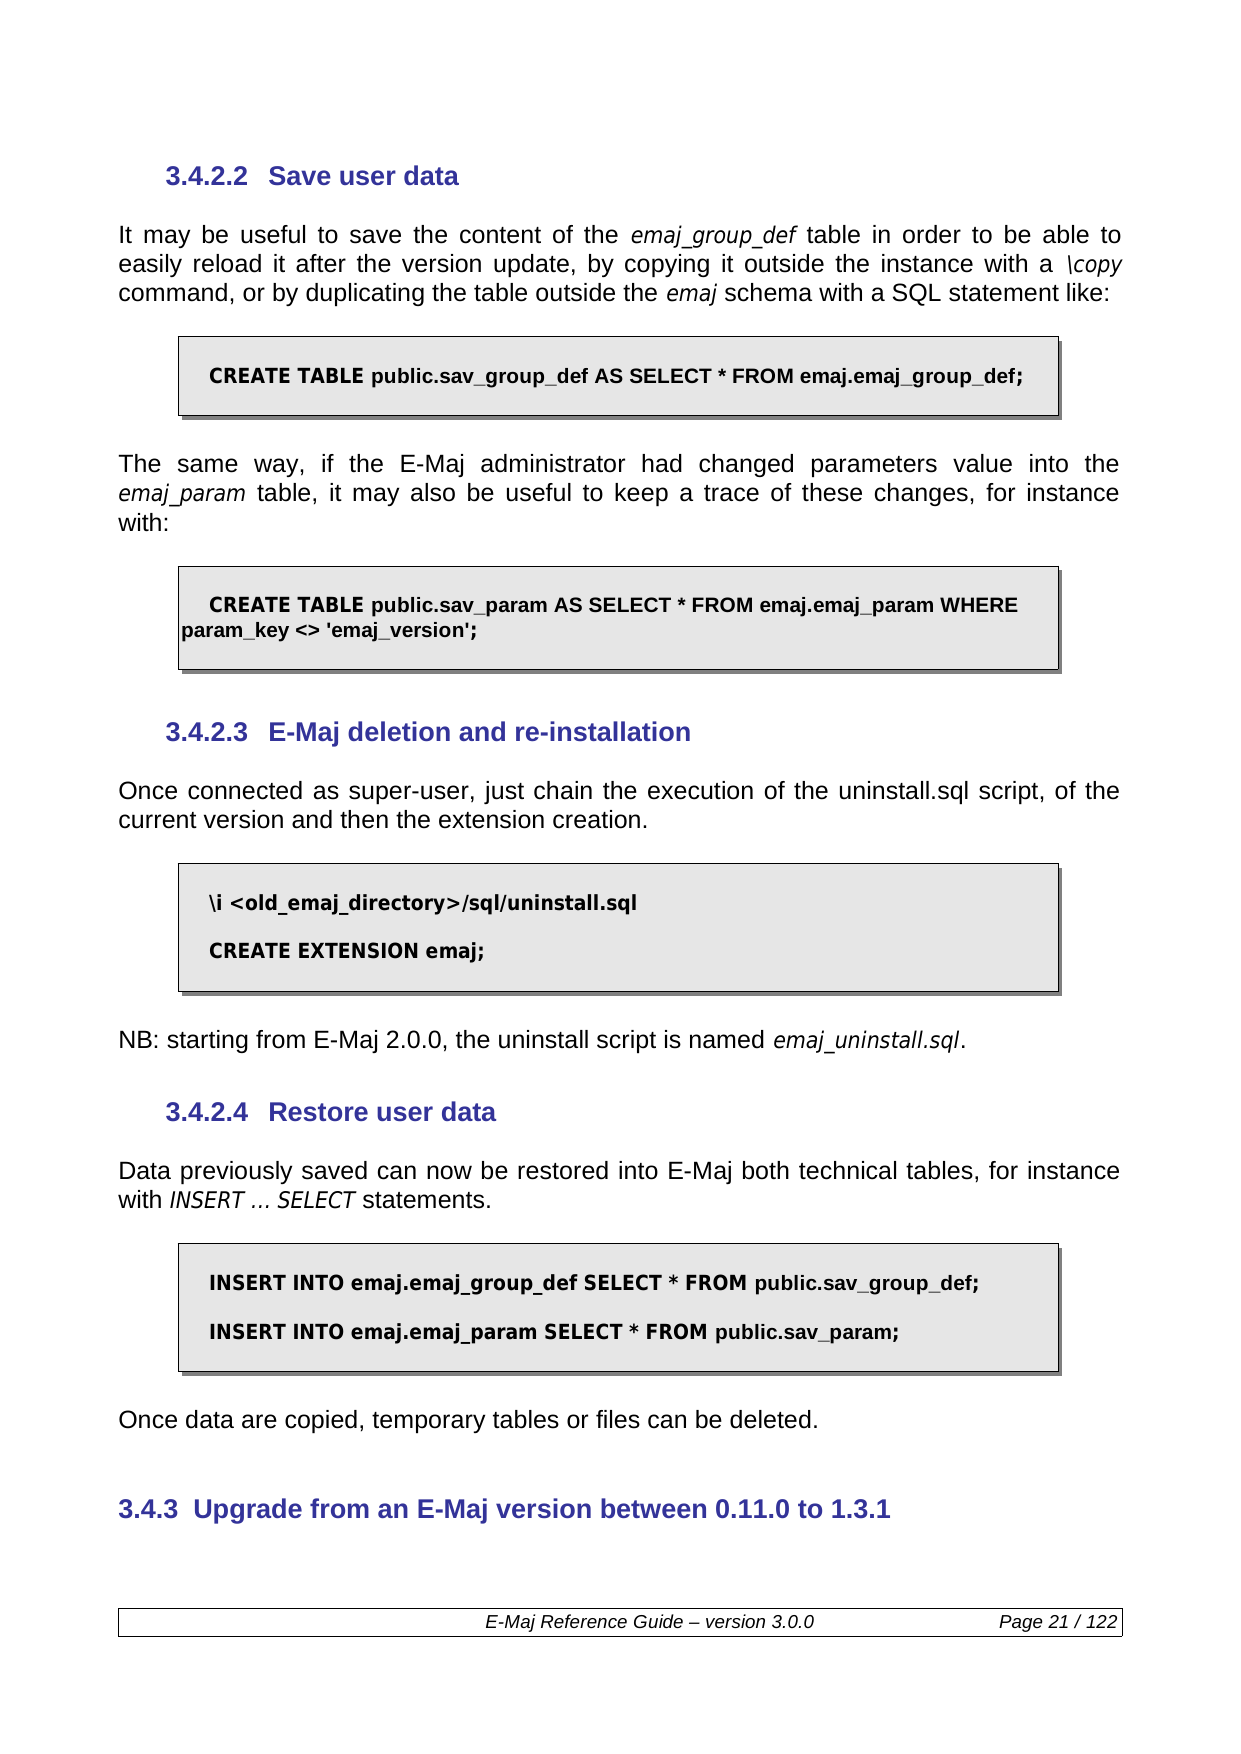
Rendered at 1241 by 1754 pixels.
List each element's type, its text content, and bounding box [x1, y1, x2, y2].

text \i <old_emaj_directory>/sql/uninstall.sql [179, 887, 1058, 912]
text The same way, if the E-Maj administrator had changed parameters value into the emaj_param table, it may also be useful to keep a trace of these changes, for instance with: [118, 449, 1122, 536]
text It may be useful to save the content of the emaj_group_def table in order to be able to easily reload it after the version update, by copying it outside the instance with a \copy command, or by duplicating the table outside the emaj schema with a SQL statement like: [118, 220, 1122, 307]
text Data previously saved can now be restored into E-Maj both technical tables, for instance with INSERT … SELECT statements. [118, 1156, 1122, 1214]
subtitle Upgrade from an E-Maj version between 0.11.0 to 1.3.1 [118, 1492, 1122, 1523]
subtitle Save user data [165, 160, 1122, 191]
text CREATE TABLE public.sav_group_def AS SELECT * FROM emaj.emaj_group_def; [179, 361, 1058, 385]
text Once connected as super-user, just chain the execution of the uninstall.sql script, of the current version and then the extension creation. [118, 776, 1122, 834]
text INSERT INTO emaj.emaj_param SELECT * FROM public.sav_param; [179, 1317, 1058, 1341]
text CREATE TABLE public.sav_param AS SELECT * FROM emaj.emaj_param WHERE param_key <> 'emaj_version'; [179, 590, 1058, 639]
text INSERT INTO emaj.emaj_group_def SELECT * FROM public.sav_group_def; [179, 1268, 1058, 1292]
text CREATE EXTENSION emaj; [179, 936, 1058, 961]
text Once data are copied, temporary tables or files can be deleted. [118, 1405, 1122, 1434]
subtitle Restore user data [165, 1096, 1122, 1127]
text NB: starting from E-Maj 2.0.0, the uninstall script is named emaj_uninstall.sql. [118, 1025, 1122, 1054]
subtitle E-Maj deletion and re-installation [165, 716, 1122, 747]
